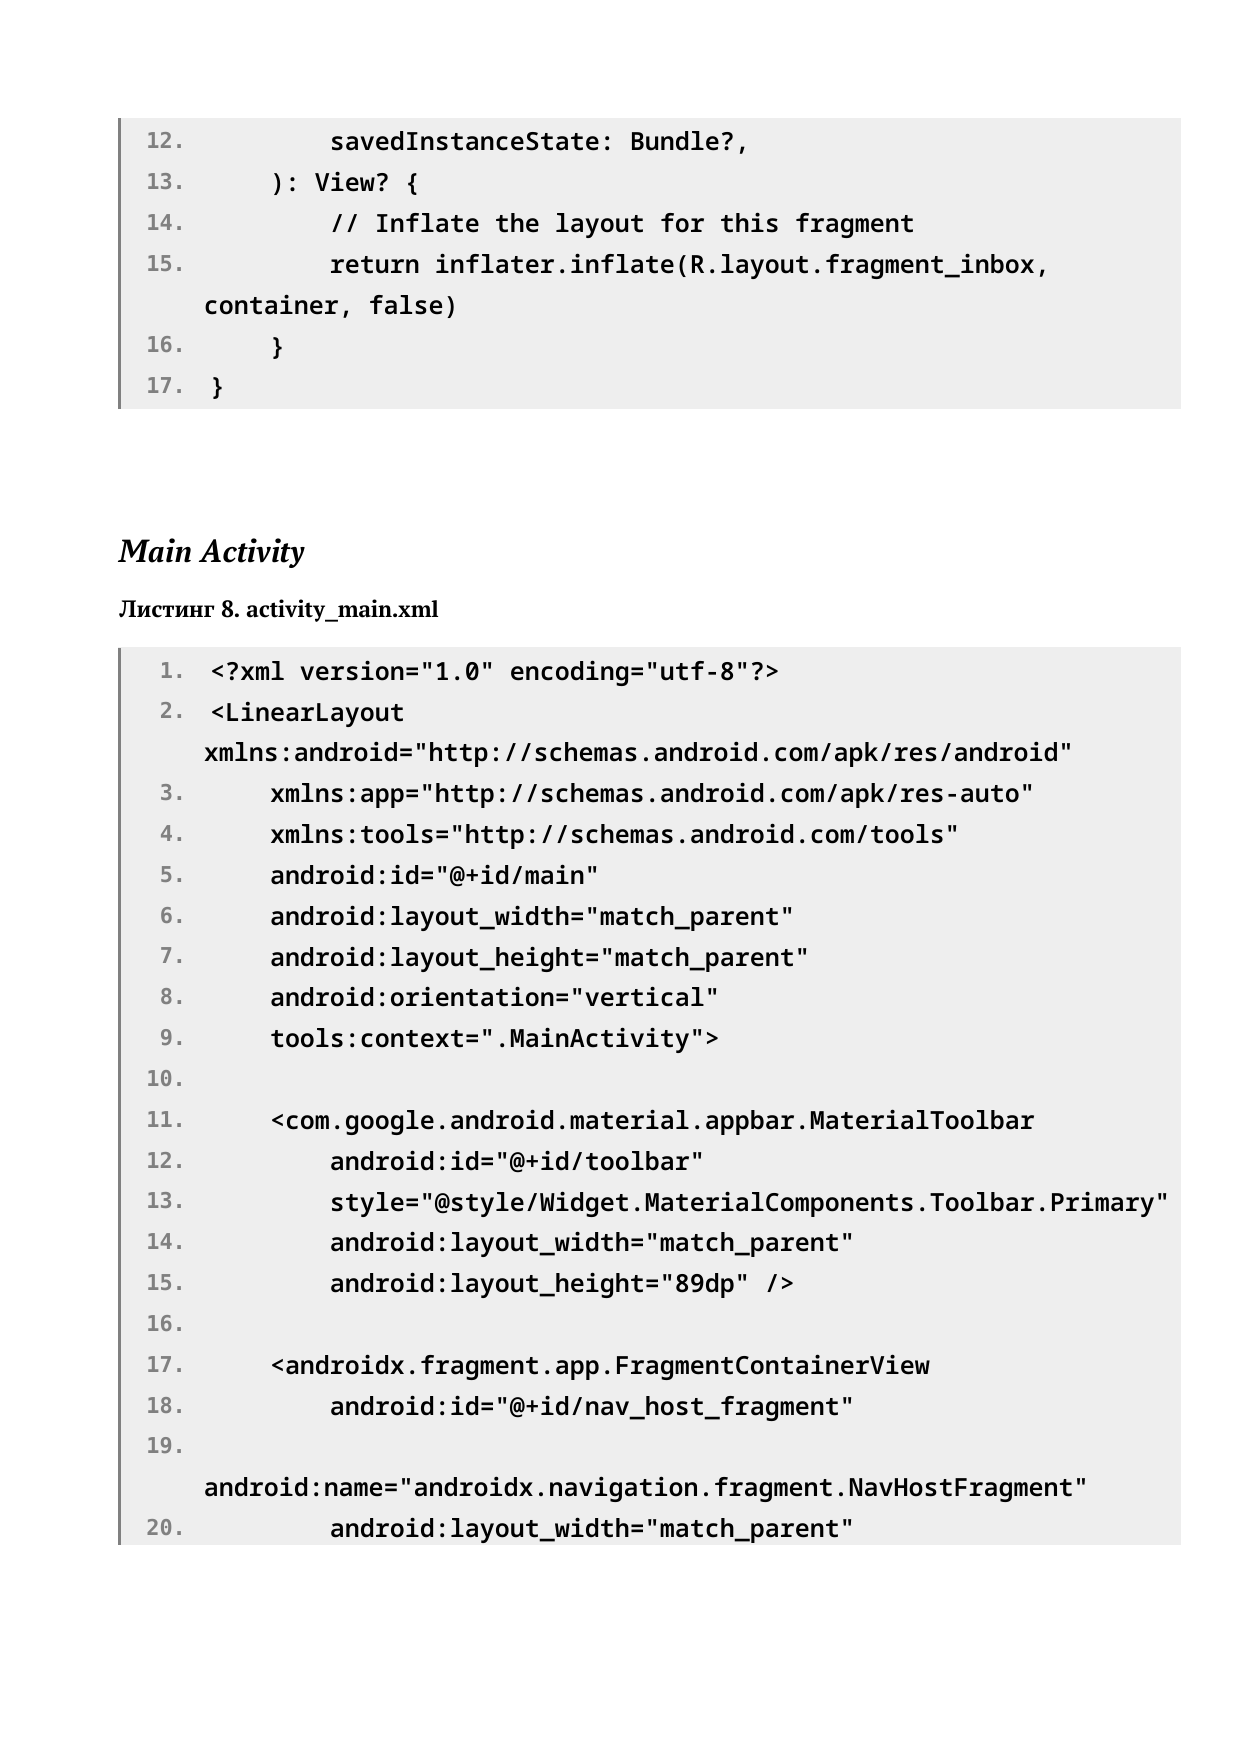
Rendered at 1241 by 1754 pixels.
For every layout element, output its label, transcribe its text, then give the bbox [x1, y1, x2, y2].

list } [121, 363, 1181, 409]
list style="@style/Widget.MaterialComponents.Toolbar.Primary" [121, 1178, 1181, 1218]
text Листинг 8. activity_main.xml [118, 594, 1181, 623]
list android:layout_height="89dp" /> [121, 1260, 1181, 1300]
list tools:context=".MainActivity"> [121, 1015, 1181, 1055]
list } [121, 322, 1181, 362]
list <androidx.fragment.app.FragmentContainerView [121, 1342, 1181, 1382]
list android:layout_width="match_parent" [121, 892, 1181, 932]
list android:id="@+id/nav_host_fragment" [121, 1382, 1181, 1422]
list ): View? { [121, 159, 1181, 199]
list savedInstanceState: Bundle?, [121, 118, 1181, 158]
list android:layout_width="match_parent" [121, 1219, 1181, 1259]
list android:id="@+id/main" [121, 852, 1181, 892]
list // Inflate the layout for this fragment [121, 200, 1181, 240]
list <?xml version="1.0" encoding="utf-8"?> [118, 647, 1181, 687]
list xmlns:tools="http://schemas.android.com/tools" [121, 811, 1181, 851]
list android:id="@+id/toolbar" [121, 1137, 1181, 1177]
list <LinearLayout xmlns:android="http://schemas.android.com/apk/res/android" [121, 688, 1181, 769]
list return inflater.inflate(R.layout.fragment_inbox, container, false) [121, 241, 1181, 321]
list android:layout_width="match_parent" [121, 1505, 1181, 1545]
list android:layout_height="match_parent" [121, 933, 1181, 973]
list <com.google.android.material.appbar.MaterialToolbar [121, 1097, 1181, 1137]
list xmlns:app="http://schemas.android.com/apk/res-auto" [121, 770, 1181, 810]
list android:orientation="vertical" [121, 974, 1181, 1014]
list android:name="androidx.navigation.fragment.NavHostFragment" [121, 1423, 1181, 1504]
subtitle Main Activity [118, 531, 1181, 569]
